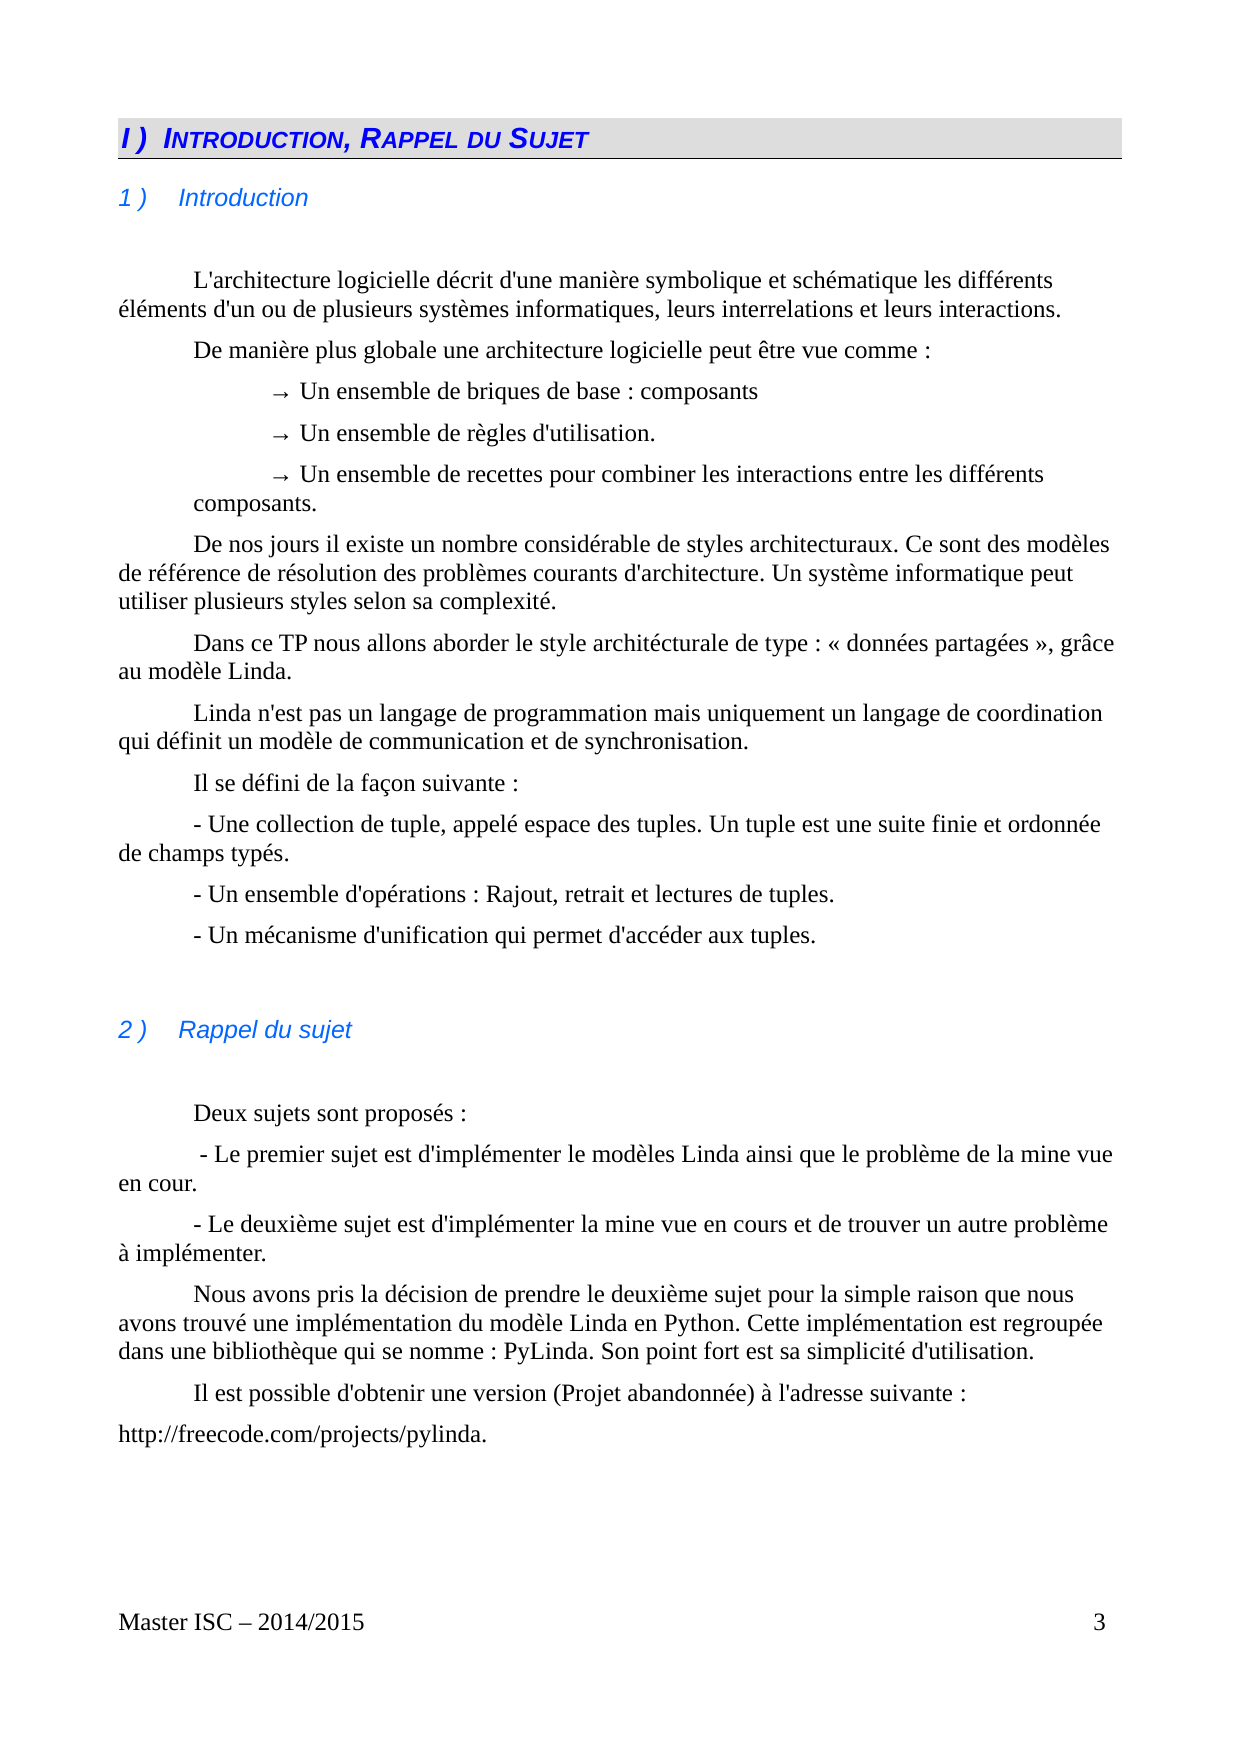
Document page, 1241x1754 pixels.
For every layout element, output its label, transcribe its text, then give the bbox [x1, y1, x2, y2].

text De nos jours il existe un nombre considérable de styles architecturaux. Ce sont des modèles de référence de résolution des problèmes courants d'architecture. Un système informatique peut utiliser plusieurs styles selon sa complexité. [118, 529, 1122, 615]
text L'architecture logicielle décrit d'une manière symbolique et schématique les différents éléments d'un ou de plusieurs systèmes informatiques, leurs interrelations et leurs interactions. [118, 265, 1122, 323]
text Linda n'est pas un langage de programmation mais uniquement un langage de coordination qui définit un modèle de communication et de synchronisation. [118, 698, 1122, 755]
text → Un ensemble de règles d'utilisation. [118, 418, 1122, 446]
text Il est possible d'obtenir une version (Projet abandonnée) à l'adresse suivante : [118, 1378, 1122, 1406]
text - Un ensemble d'opérations : Rajout, retrait et lectures de tuples. [118, 879, 1122, 908]
subtitle Rappel du sujet [118, 1015, 1122, 1044]
text Dans ce TP nous allons aborder le style architécturale de type : « données partagées », grâce au modèle Linda. [118, 628, 1122, 685]
subtitle Introduction [118, 183, 1122, 211]
text - Un mécanisme d'unification qui permet d'accéder aux tuples. [118, 920, 1122, 949]
subtitle Introduction, Rappel du Sujet [118, 118, 1122, 158]
text Deux sujets sont proposés : [118, 1098, 1122, 1126]
text → Un ensemble de briques de base : composants [118, 376, 1122, 405]
text http://freecode.com/projects/pylinda. [118, 1419, 1122, 1448]
text → Un ensemble de recettes pour combiner les interactions entre les différents composants. [118, 459, 1122, 516]
text Il se défini de la façon suivante : [118, 768, 1122, 796]
text De manière plus globale une architecture logicielle peut être vue comme : [118, 335, 1122, 364]
text - Le premier sujet est d'implémenter le modèles Linda ainsi que le problème de la mine vue en cour. [118, 1139, 1122, 1196]
text - Une collection de tuple, appelé espace des tuples. Un tuple est une suite finie et ordonnée de champs typés. [118, 809, 1122, 866]
text - Le deuxième sujet est d'implémenter la mine vue en cours et de trouver un autre problème à implémenter. [118, 1209, 1122, 1266]
text Nous avons pris la décision de prendre le deuxième sujet pour la simple raison que nous avons trouvé une implémentation du modèle Linda en Python. Cette implémentation est regroupée dans une bibliothèque qui se nomme : PyLinda. Son point fort est sa simplicité d'utilisation. [118, 1279, 1122, 1365]
